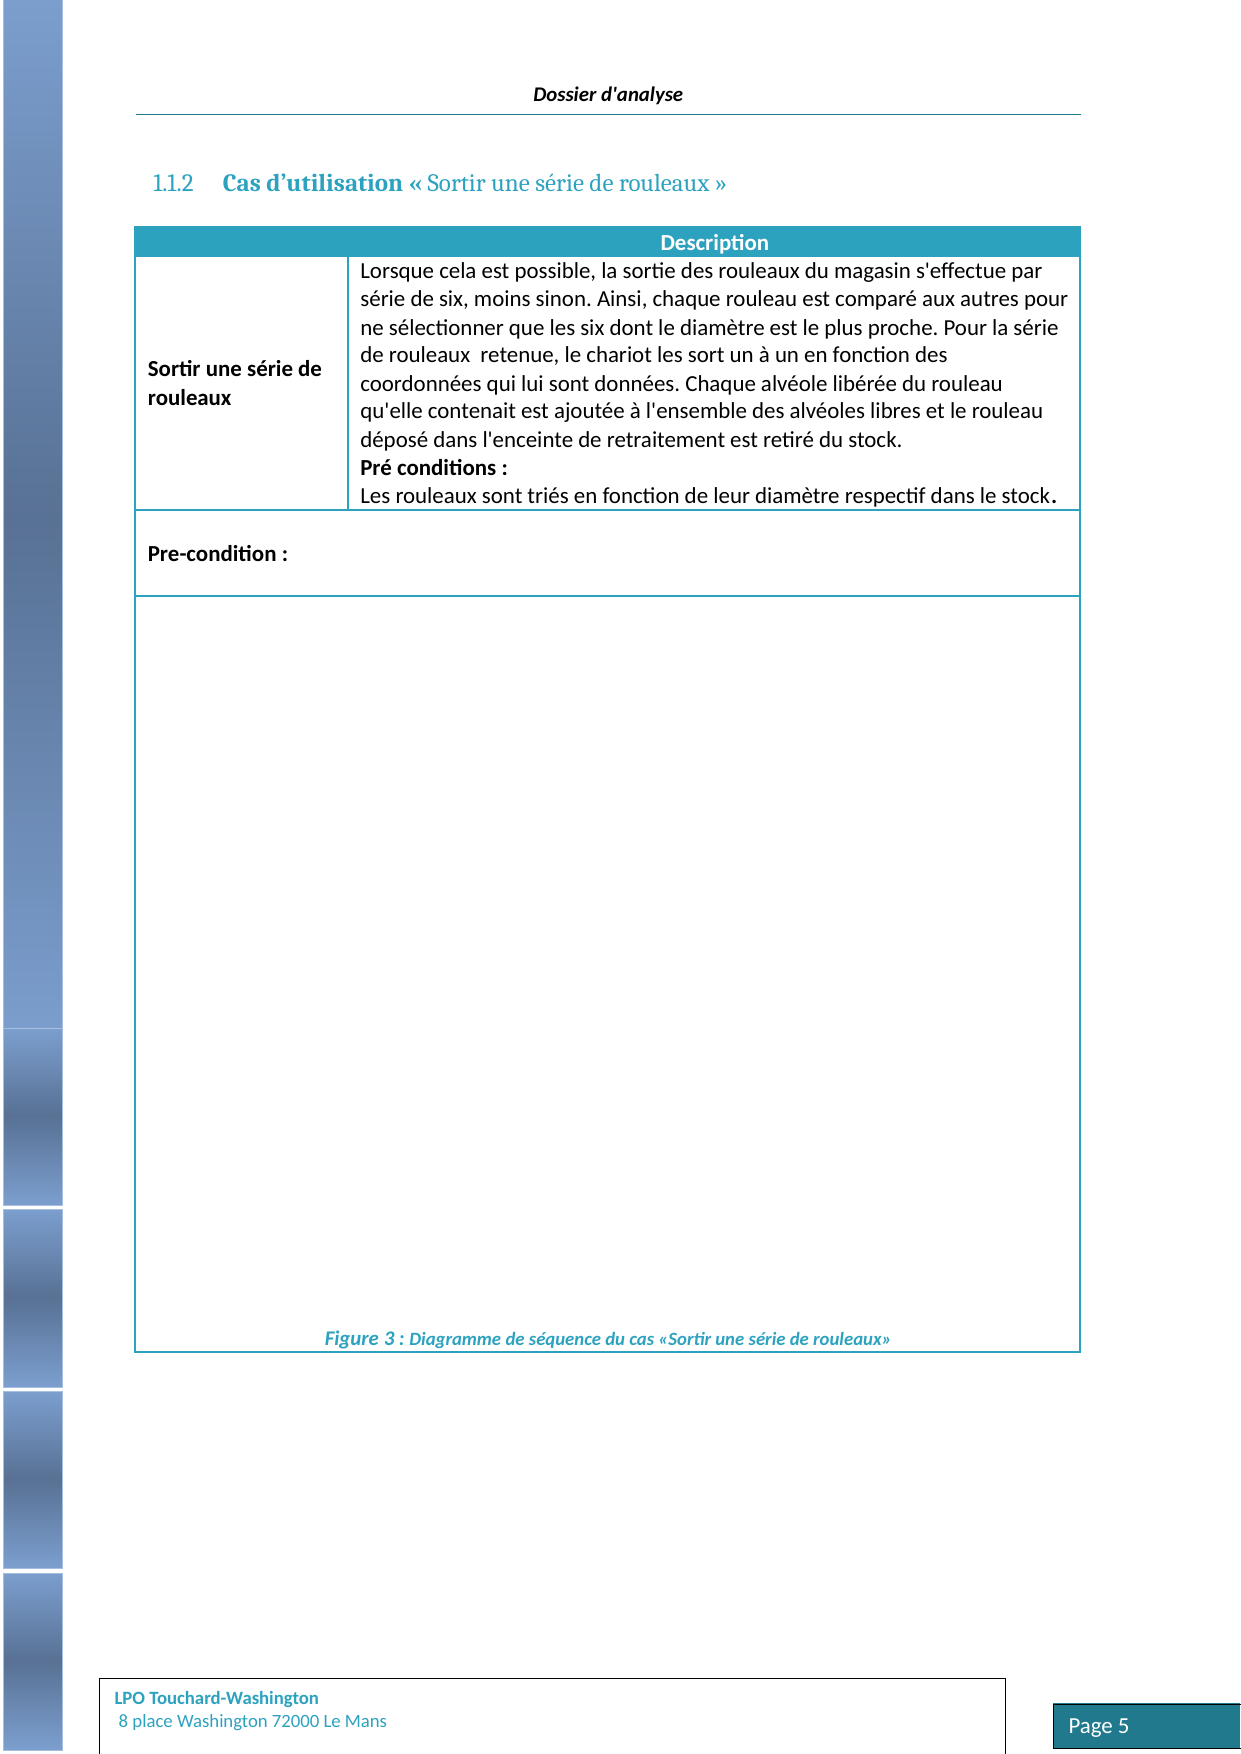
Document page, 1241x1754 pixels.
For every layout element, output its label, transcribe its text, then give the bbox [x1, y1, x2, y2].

table_cell Lorsque cela est possible, la sortie des rouleaux du magasin s'effectue par série de six, moins sinon. Ainsi, chaque rouleau est comparé aux autres pour ne sélectionner que les six dont le diamètre est le plus proche. Pour la série de rouleaux retenue, le chariot les sort un à un en fonction des coordonnées qui lui sont données. Chaque alvéole libérée du rouleau qu'elle contenait est ajoutée à l'ensemble des alvéoles libres et le rouleau déposé dans l'enceinte de retraitement est retiré du stock. Pré conditions : Les rouleaux sont triés en fonction de leur diamètre respectif dans le stock. [349, 257, 1079, 509]
table_header [136, 229, 348, 257]
table_cell Figure 3 : Diagramme de séquence du cas «Sortir une série de rouleaux» [136, 597, 1079, 1351]
table_header Description [348, 229, 1079, 257]
subtitle Cas d’utilisation « Sortir une série de rouleaux » [148, 168, 1093, 197]
table_cell Sortir une série de rouleaux [136, 257, 347, 509]
table_cell Pre-condition : [136, 511, 1079, 595]
